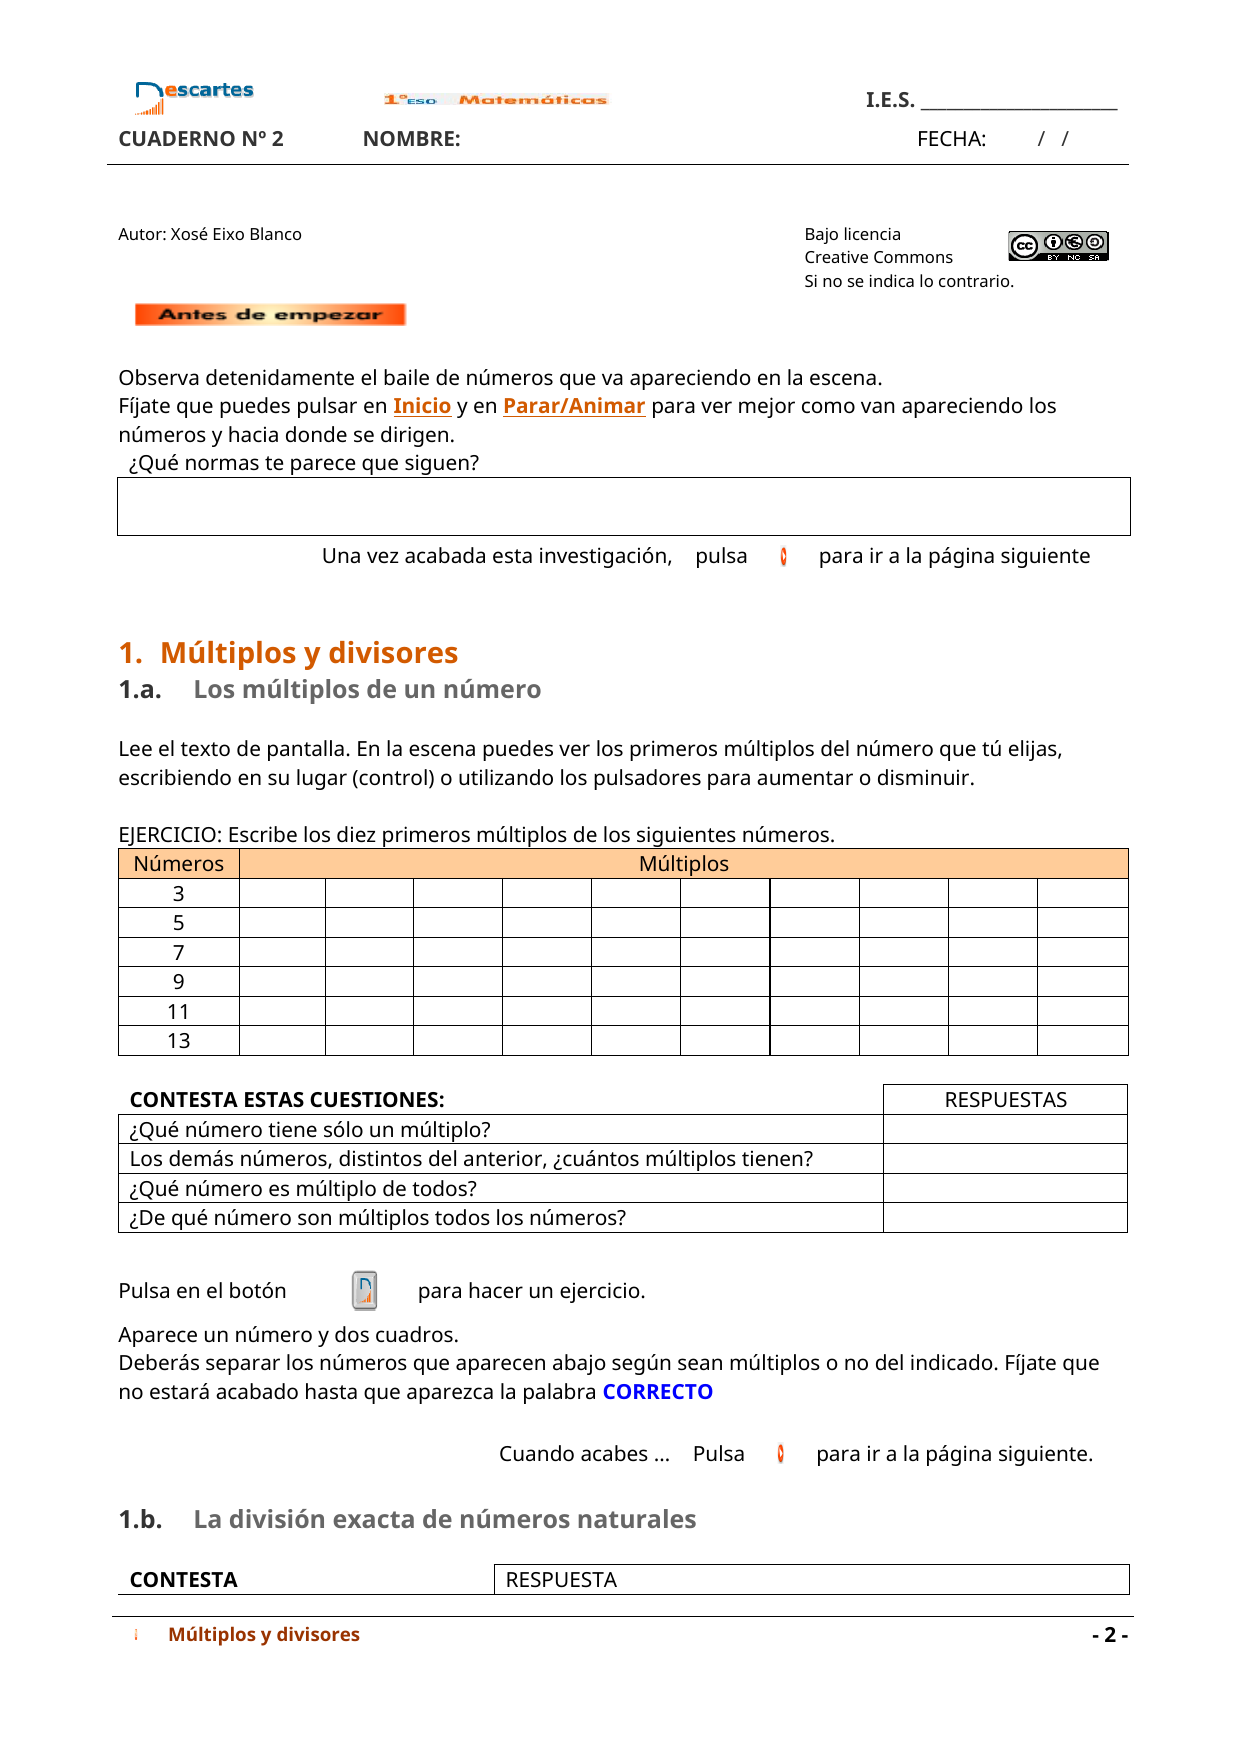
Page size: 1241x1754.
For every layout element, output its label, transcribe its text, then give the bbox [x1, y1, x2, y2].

table_cell [503, 1026, 591, 1055]
table_cell [949, 938, 1037, 966]
list La división exacta de números naturales [118, 1501, 1128, 1535]
table_header Bajo licencia [793, 223, 981, 246]
table_header CONTESTA [118, 1564, 494, 1593]
table_cell [681, 967, 769, 996]
table_cell [592, 938, 680, 966]
table_cell [240, 997, 325, 1025]
text Lee el texto de pantalla. En la escena puedes ver los primeros múltiplos del número que tú elijas, escribiendo en su lugar (control) o utilizando los pulsadores para aumentar o disminuir. [118, 734, 1128, 791]
table_cell [1038, 967, 1128, 996]
table_header [753, 1434, 809, 1473]
table_cell [107, 246, 793, 270]
table_cell [755, 536, 811, 575]
table_cell [326, 1026, 413, 1055]
table_cell [681, 908, 769, 937]
table_cell [771, 879, 859, 907]
table_cell [414, 1026, 502, 1055]
table_header [1130, 449, 1138, 477]
table_cell [414, 908, 502, 937]
table_cell 11 [119, 997, 239, 1025]
picture [134, 302, 408, 326]
table_cell [414, 967, 502, 996]
table_cell 3 [119, 879, 239, 907]
table_header [981, 223, 1131, 270]
table_cell [326, 908, 413, 937]
table_cell [884, 1174, 1127, 1202]
table_cell [860, 967, 948, 996]
table_cell [771, 1026, 859, 1055]
table_cell [949, 997, 1037, 1025]
table_cell [681, 938, 769, 966]
table_cell [107, 270, 793, 293]
picture [351, 1270, 378, 1311]
table_header CONTESTA ESTAS CUESTIONES: [118, 1084, 883, 1114]
picture [780, 545, 787, 567]
table_cell ¿De qué número son múltiplos todos los números? [119, 1203, 883, 1232]
table_cell [771, 967, 859, 996]
table_cell [592, 967, 680, 996]
table_cell ¿Qué número tiene sólo un múltiplo? [119, 1115, 883, 1143]
table_cell [949, 908, 1037, 937]
table_cell [884, 1203, 1127, 1232]
table_cell [860, 938, 948, 966]
table_cell [326, 967, 413, 996]
table_header Autor: Xosé Eixo Blanco [107, 223, 793, 246]
table_header Cuando acabes … [111, 1434, 677, 1473]
table_cell [884, 1115, 1127, 1143]
table_cell ¿Qué número es múltiplo de todos? [119, 1174, 883, 1202]
table_cell para ir a la página siguiente [811, 535, 1138, 575]
table_cell [1038, 879, 1128, 907]
table_cell [860, 1026, 948, 1055]
text EJERCICIO: Escribe los diez primeros múltiplos de los siguientes números. [118, 820, 1128, 848]
table_cell [860, 908, 948, 937]
table_header para ir a la página siguiente. [809, 1434, 1133, 1473]
table_cell [326, 879, 413, 907]
table_cell [592, 908, 680, 937]
table_cell [860, 997, 948, 1025]
table_cell [681, 879, 769, 907]
table_cell [860, 879, 948, 907]
table_header Números [119, 849, 239, 878]
table_cell [240, 967, 325, 996]
table_cell [503, 997, 591, 1025]
table_cell [681, 1026, 769, 1055]
table_cell [110, 477, 117, 535]
table_cell Si no se indica lo contrario. [793, 270, 1131, 293]
table_header [324, 1261, 406, 1320]
text Observa detenidamente el baile de números que va apareciendo en la escena. [118, 363, 1128, 392]
table_cell [1038, 908, 1128, 937]
picture [777, 1442, 784, 1464]
table_cell [240, 908, 325, 937]
table_cell Los demás números, distintos del anterior, ¿cuántos múltiplos tienen? [119, 1144, 883, 1173]
table_cell [1038, 1026, 1128, 1055]
text Fíjate que puedes pulsar en Inicio y en Parar/Animar para ver mejor como van apareciendo los números y hacia donde se dirigen. [118, 392, 1128, 448]
table_cell [884, 1144, 1127, 1173]
table_cell [771, 938, 859, 966]
table_cell [414, 997, 502, 1025]
list Los múltiplos de un número [118, 672, 1128, 706]
table_cell [503, 967, 591, 996]
table_cell [681, 997, 769, 1025]
table_cell [326, 938, 413, 966]
table_cell 5 [119, 908, 239, 937]
table_cell [414, 938, 502, 966]
table_header Pulsa [678, 1434, 752, 1473]
table_cell [503, 938, 591, 966]
table_cell Creative Commons [793, 246, 981, 270]
table_cell [1131, 477, 1138, 535]
picture [1008, 231, 1109, 261]
table_cell [503, 879, 591, 907]
table_cell [503, 908, 591, 937]
table_cell [949, 967, 1037, 996]
table_cell 7 [119, 938, 239, 966]
table_cell [592, 879, 680, 907]
table_cell [240, 879, 325, 907]
table_cell [1038, 997, 1128, 1025]
table_cell Aparece un número y dos cuadros. Deberás separar los números que aparecen abajo según sean múltiplos o no del indicado. Fíjate que no estará acabado hasta que aparezca la palabra CORRECTO [107, 1320, 1129, 1405]
table_cell [118, 478, 1130, 535]
table_header RESPUESTA [495, 1565, 1129, 1593]
picture [384, 93, 612, 105]
table_cell pulsa [680, 536, 755, 575]
table_cell [592, 997, 680, 1025]
list Múltiplos y divisores [118, 632, 1128, 672]
table_cell [592, 1026, 680, 1055]
picture [134, 1628, 138, 1640]
table_cell 9 [119, 967, 239, 996]
table_header para hacer un ejercicio. [406, 1261, 1129, 1320]
table_cell [240, 1026, 325, 1055]
table_header RESPUESTAS [884, 1085, 1127, 1114]
table_cell [949, 1026, 1037, 1055]
table_header [110, 449, 118, 477]
table_header Múltiplos [240, 849, 1128, 878]
table_cell [949, 879, 1037, 907]
table_header Pulsa en el botón [107, 1261, 323, 1320]
table_cell [326, 997, 413, 1025]
table_cell 13 [119, 1026, 239, 1055]
table_cell [1038, 938, 1128, 966]
table_cell [771, 908, 859, 937]
table_cell [771, 997, 859, 1025]
table_cell [240, 938, 325, 966]
table_cell Una vez acabada esta investigación, [110, 535, 680, 575]
table_header ¿Qué normas te parece que siguen? [118, 449, 1130, 477]
table_cell [414, 879, 502, 907]
picture [134, 82, 257, 115]
